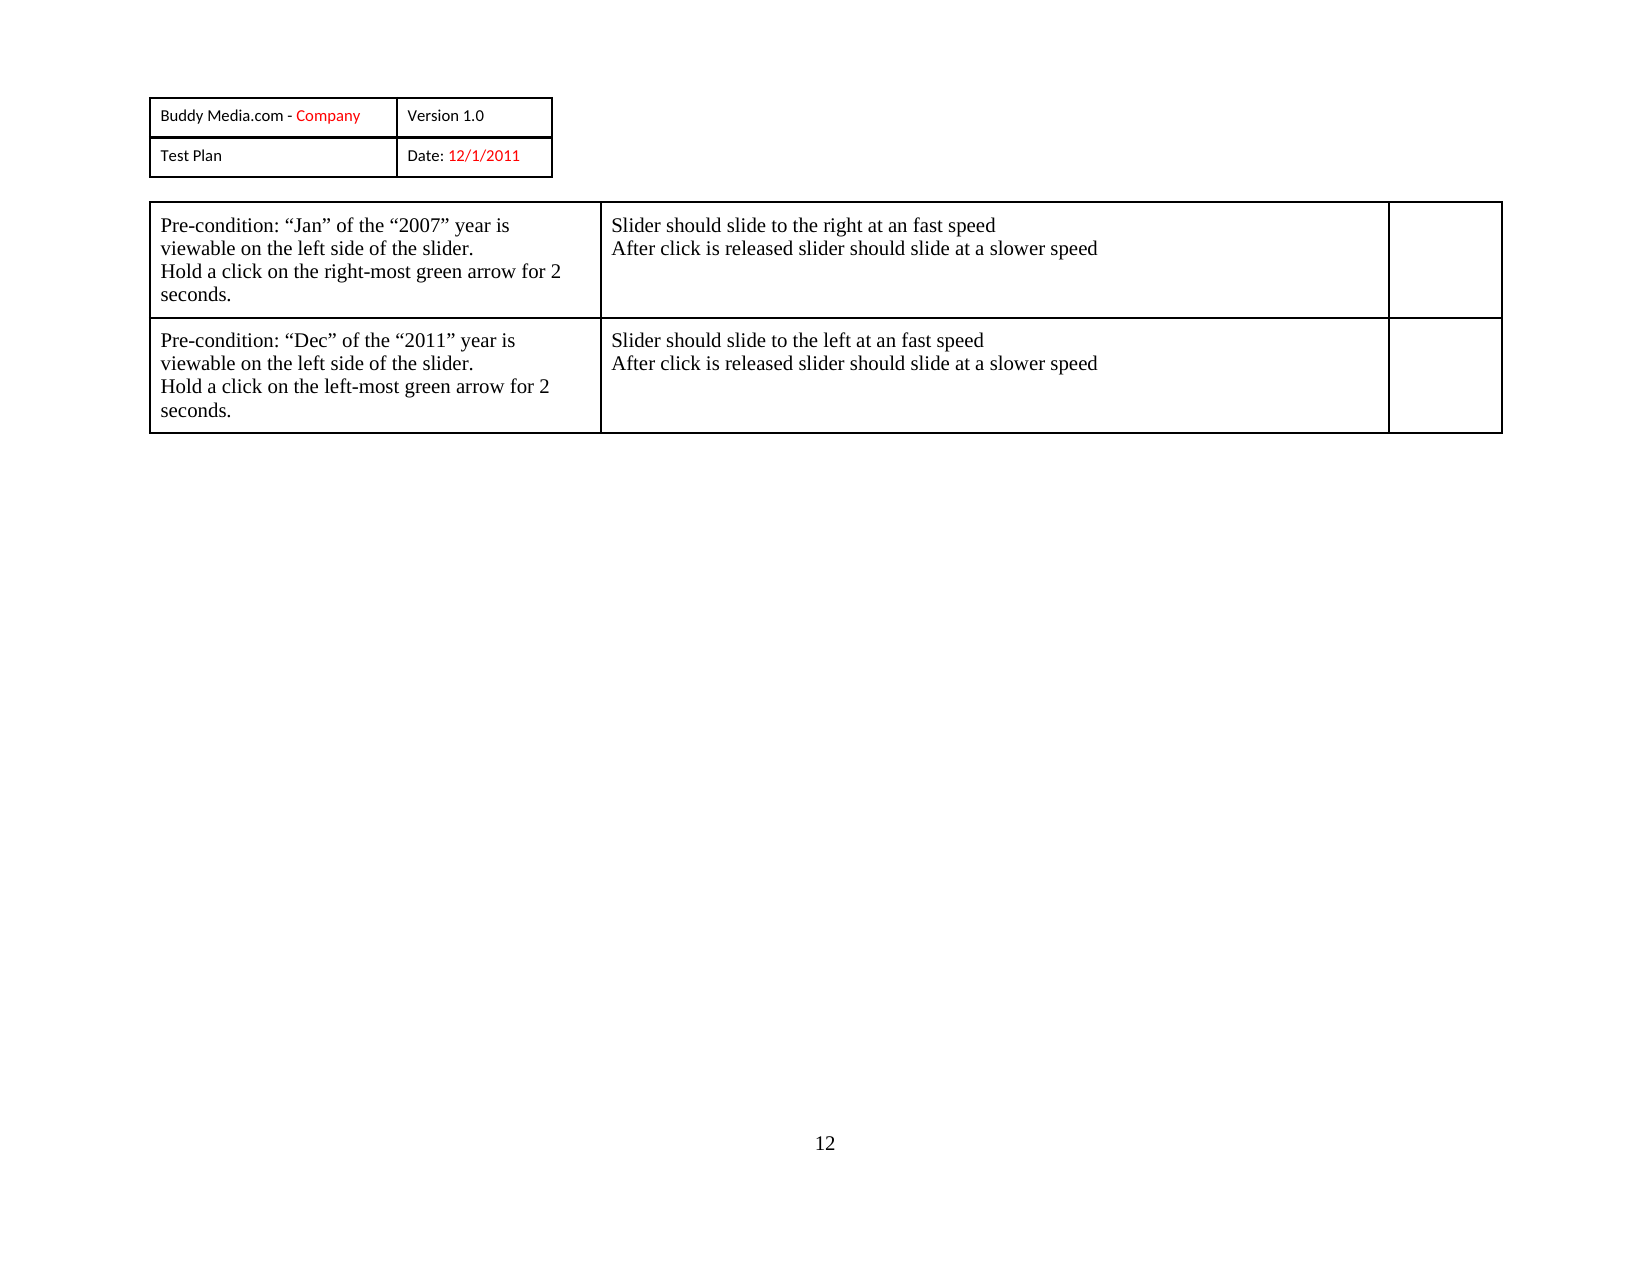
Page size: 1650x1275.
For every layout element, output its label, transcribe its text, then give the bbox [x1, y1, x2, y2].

table_cell [1390, 319, 1501, 432]
table_cell Slider should slide to the right at an fast speed After click is released slider should slide at a slower speed [602, 203, 1388, 317]
table_cell Pre-condition: “Jan” of the “2007” year is viewable on the left side of the slider. Hold a click on the right-most green arrow for 2 seconds. [151, 203, 600, 317]
table_cell [1390, 203, 1501, 317]
table_cell Slider should slide to the left at an fast speed After click is released slider should slide at a slower speed [602, 319, 1388, 432]
table_cell Pre-condition: “Dec” of the “2011” year is viewable on the left side of the slider. Hold a click on the left-most green arrow for 2 seconds. [151, 319, 600, 432]
